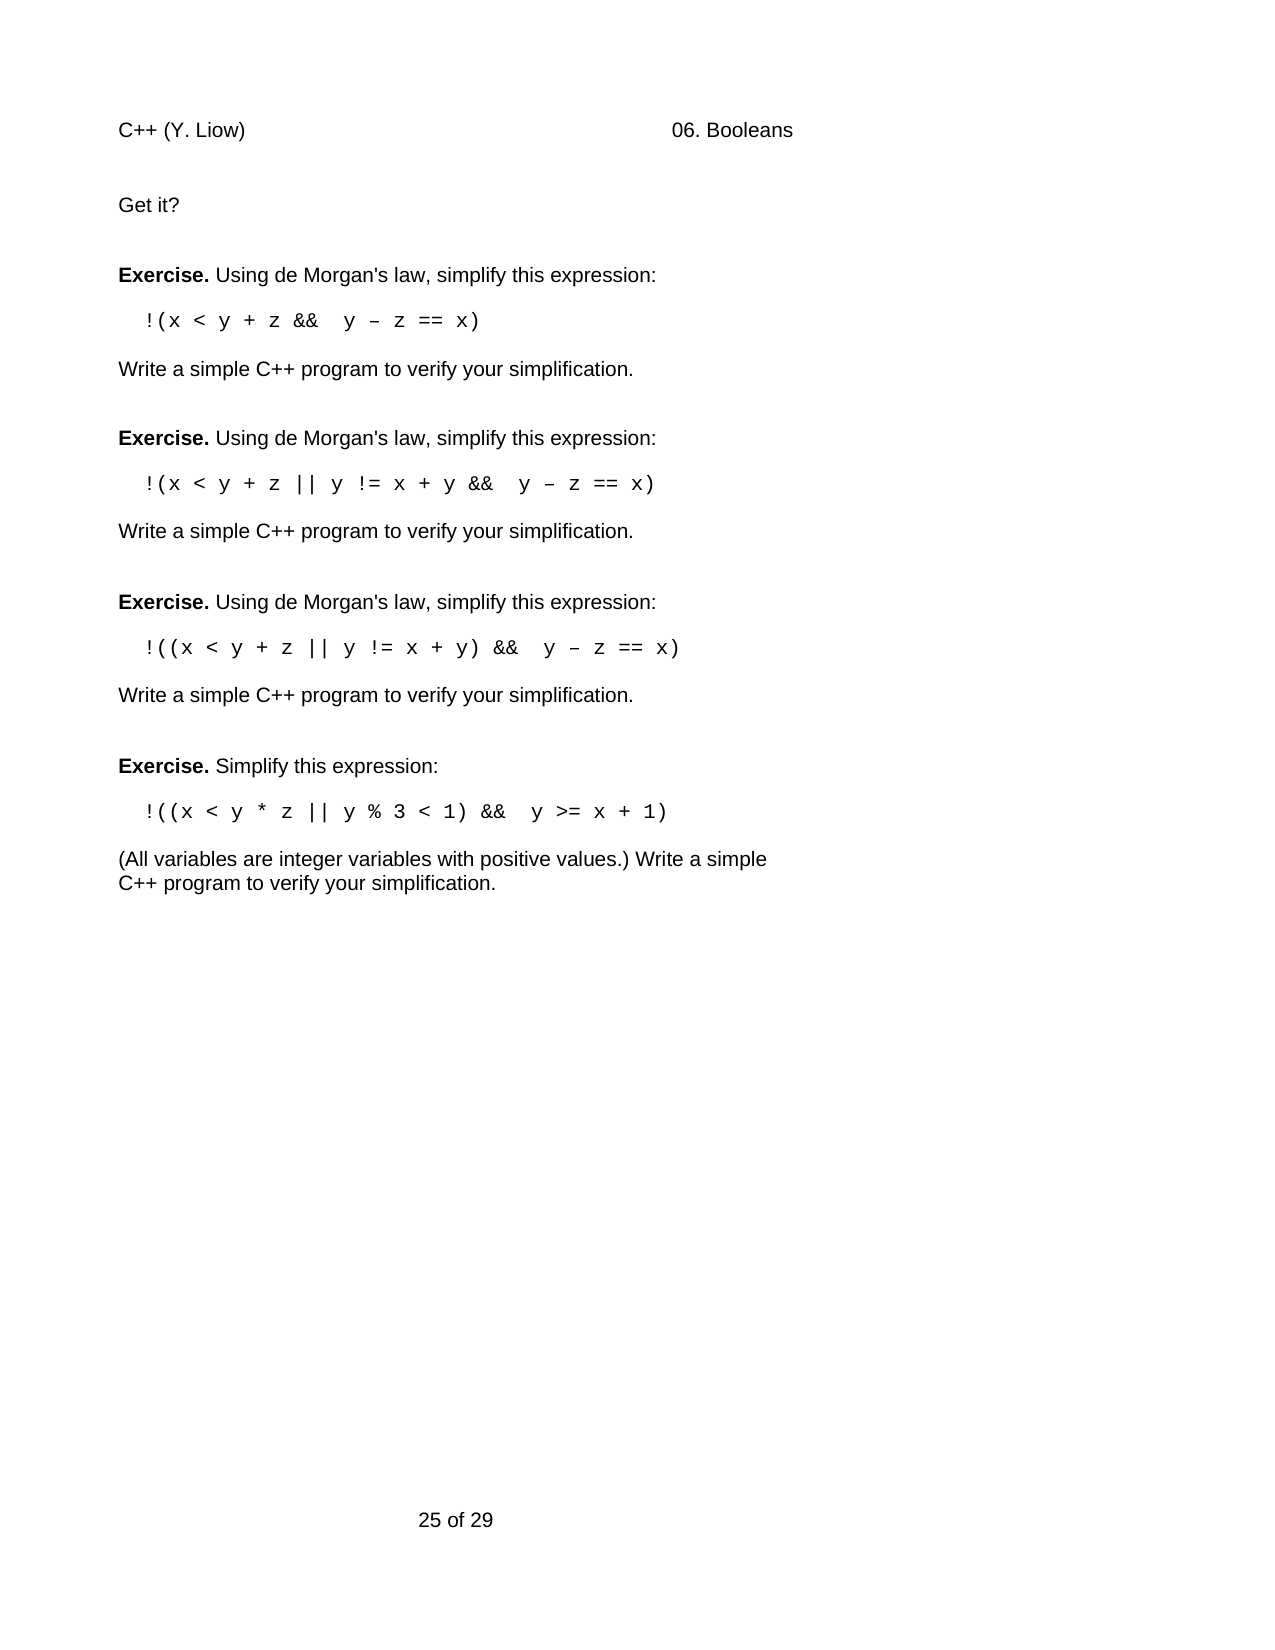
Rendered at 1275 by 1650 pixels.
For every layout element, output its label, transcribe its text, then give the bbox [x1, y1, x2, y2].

text Write a simple C++ program to verify your simplification. [118, 357, 793, 380]
text !(x < y + z && y – z == x) [118, 310, 793, 334]
text Exercise. Using de Morgan's law, simplify this expression: [118, 427, 793, 450]
text Write a simple C++ program to verify your simplification. [118, 684, 793, 707]
text Exercise. Using de Morgan's law, simplify this expression: [118, 264, 793, 287]
text !(x < y + z || y != x + y && y – z == x) [118, 473, 793, 497]
text Write a simple C++ program to verify your simplification. [118, 520, 793, 543]
text Exercise. Using de Morgan's law, simplify this expression: [118, 591, 793, 614]
text !((x < y + z || y != x + y) && y – z == x) [118, 637, 793, 661]
text Get it? [118, 194, 793, 217]
text Exercise. Simplify this expression: [118, 754, 793, 778]
text (All variables are integer variables with positive values.) Write a simple C++ program to verify your simplification. [118, 848, 793, 894]
text !((x < y * z || y % 3 < 1) && y >= x + 1) [118, 801, 793, 824]
